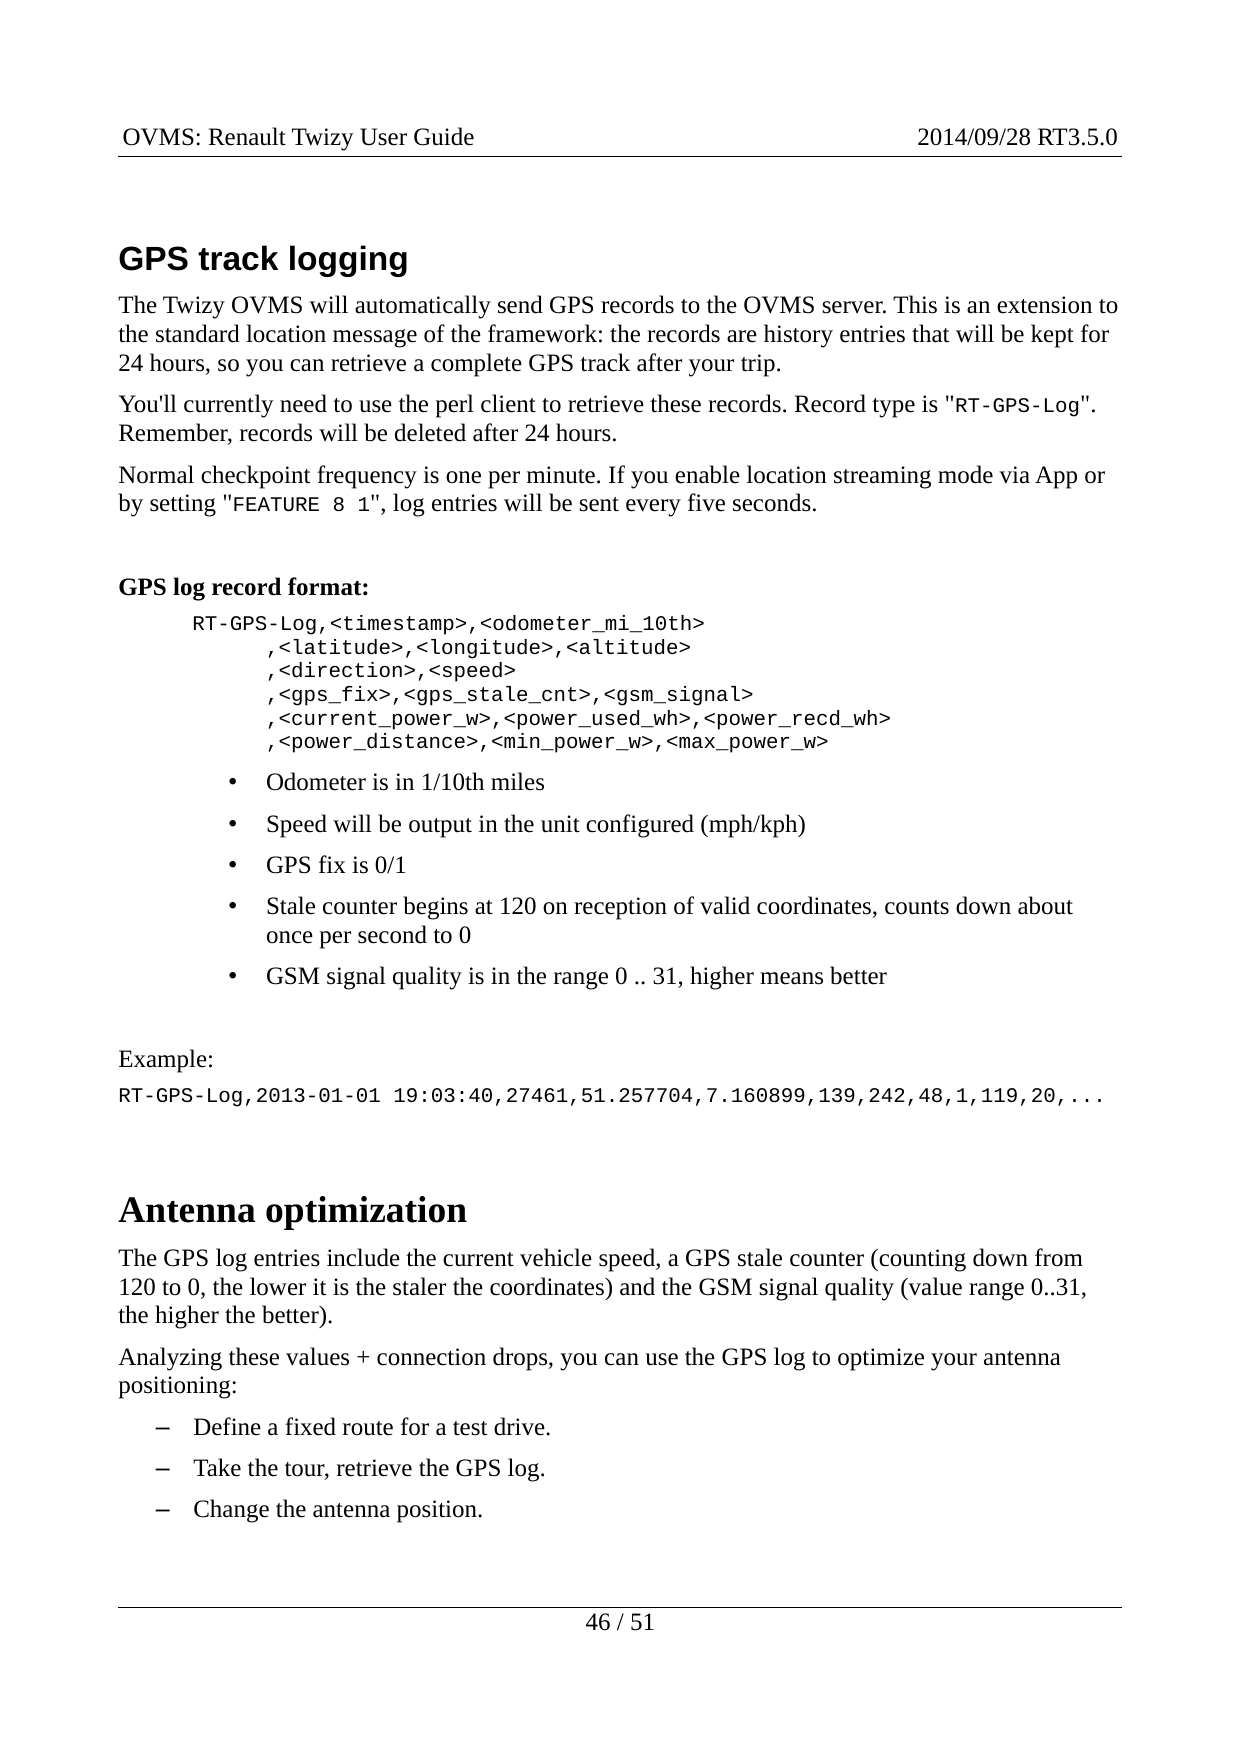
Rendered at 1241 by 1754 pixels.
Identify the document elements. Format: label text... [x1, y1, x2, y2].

list GSM signal quality is in the range 0 .. 31, higher means better [228, 961, 1122, 990]
text GPS log record format: [118, 572, 1122, 601]
text Analyzing these values + connection drops, you can use the GPS log to optimize your antenna positioning: [118, 1342, 1122, 1399]
list Change the antenna position. [156, 1494, 1122, 1523]
list GPS fix is 0/1 [228, 850, 1122, 879]
text The Twizy OVMS will automatically send GPS records to the OVMS server. This is an extension to the standard location message of the framework: the records are history entries that will be kept for 24 hours, so you can retrieve a complete GPS track after your trip. [118, 290, 1122, 376]
list Define a fixed route for a test drive. [156, 1412, 1122, 1440]
list Speed will be output in the unit configured (mph/kph) [228, 809, 1122, 837]
list Odometer is in 1/10th miles [228, 767, 1122, 796]
text You'll currently need to use the perl client to retrieve these records. Record type is "RT-GPS-Log". Remember, records will be deleted after 24 hours. [118, 389, 1122, 447]
list Take the tour, retrieve the GPS log. [156, 1453, 1122, 1482]
text Example: [118, 1044, 1122, 1072]
subtitle GPS track logging [118, 239, 1122, 278]
text Normal checkpoint frequency is one per minute. If you enable location streaming mode via App or by setting "FEATURE 8 1", log entries will be sent every five seconds. [118, 460, 1122, 518]
subtitle Antenna optimization [118, 1187, 1122, 1230]
text The GPS log entries include the current vehicle speed, a GPS stale counter (counting down from 120 to 0, the lower it is the staler the coordinates) and the GSM signal quality (value range 0..31, the higher the better). [118, 1243, 1122, 1329]
text RT-GPS-Log,2013-01-01 19:03:40,27461,51.257704,7.160899,139,242,48,1,119,20,... [118, 1085, 1122, 1108]
text RT-GPS-Log,<timestamp>,<odometer_mi_10th> ,<latitude>,<longitude>,<altitude> ,<direction>,<speed> ,<gps_fix>,<gps_stale_cnt>,<gsm_signal> ,<current_power_w>,<power_used_wh>,<power_recd_wh> ,<power_distance>,<min_power_w>,<max_power_w> [192, 613, 1122, 755]
list Stale counter begins at 120 on reception of valid coordinates, counts down about once per second to 0 [228, 891, 1122, 949]
